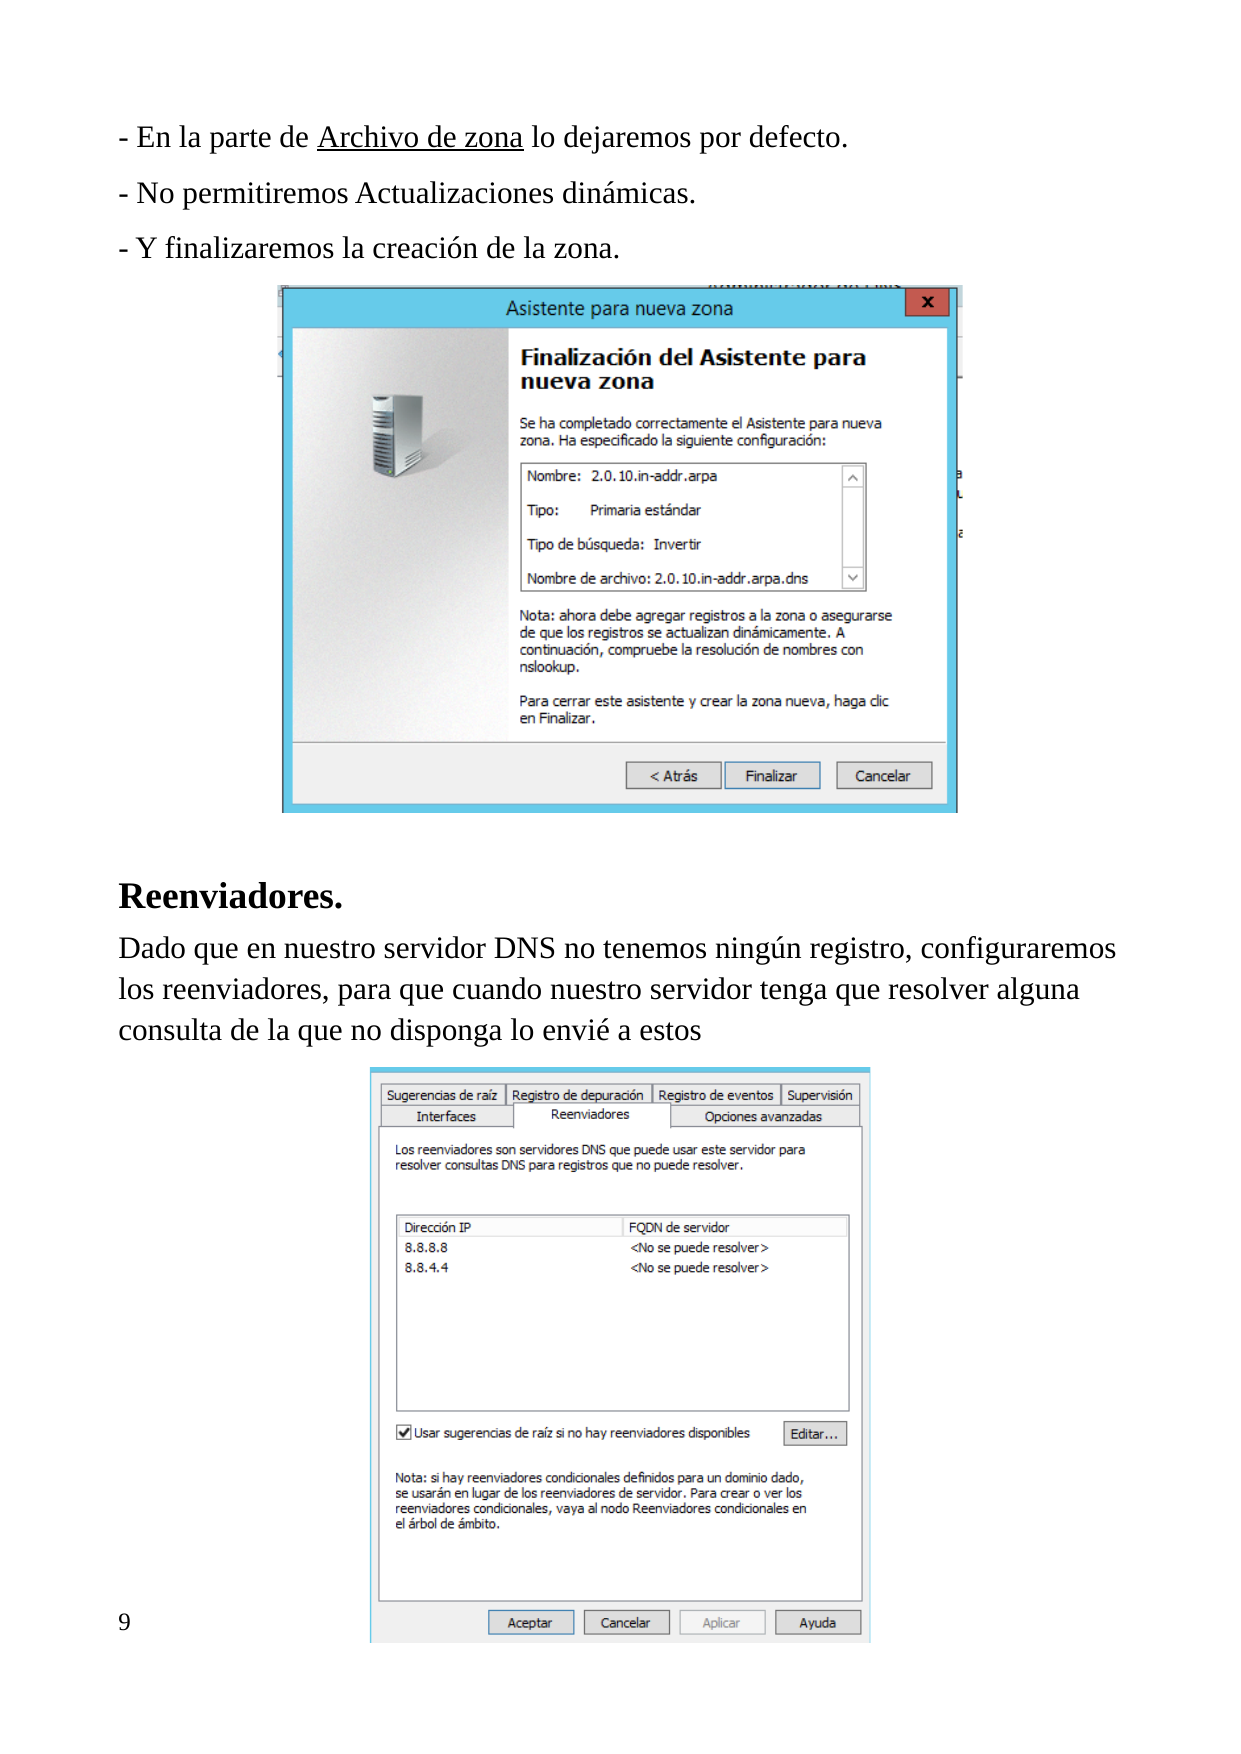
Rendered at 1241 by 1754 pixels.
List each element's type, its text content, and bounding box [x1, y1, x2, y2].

subtitle Reenviadores. [118, 873, 1122, 916]
text - No permitiremos Actualizaciones dinámicas. [118, 174, 1122, 210]
text - Y finalizaremos la creación de la zona. [118, 230, 1122, 266]
picture [369, 1067, 871, 1643]
picture [277, 285, 963, 813]
text Dado que en nuestro servidor DNS no tenemos ningún registro, configuraremos los reenviadores, para que cuando nuestro servidor tenga que resolver alguna consulta de la que no disponga lo envié a estos [118, 929, 1122, 1047]
text - En la parte de Archivo de zona lo dejaremos por defecto. [118, 118, 1122, 154]
